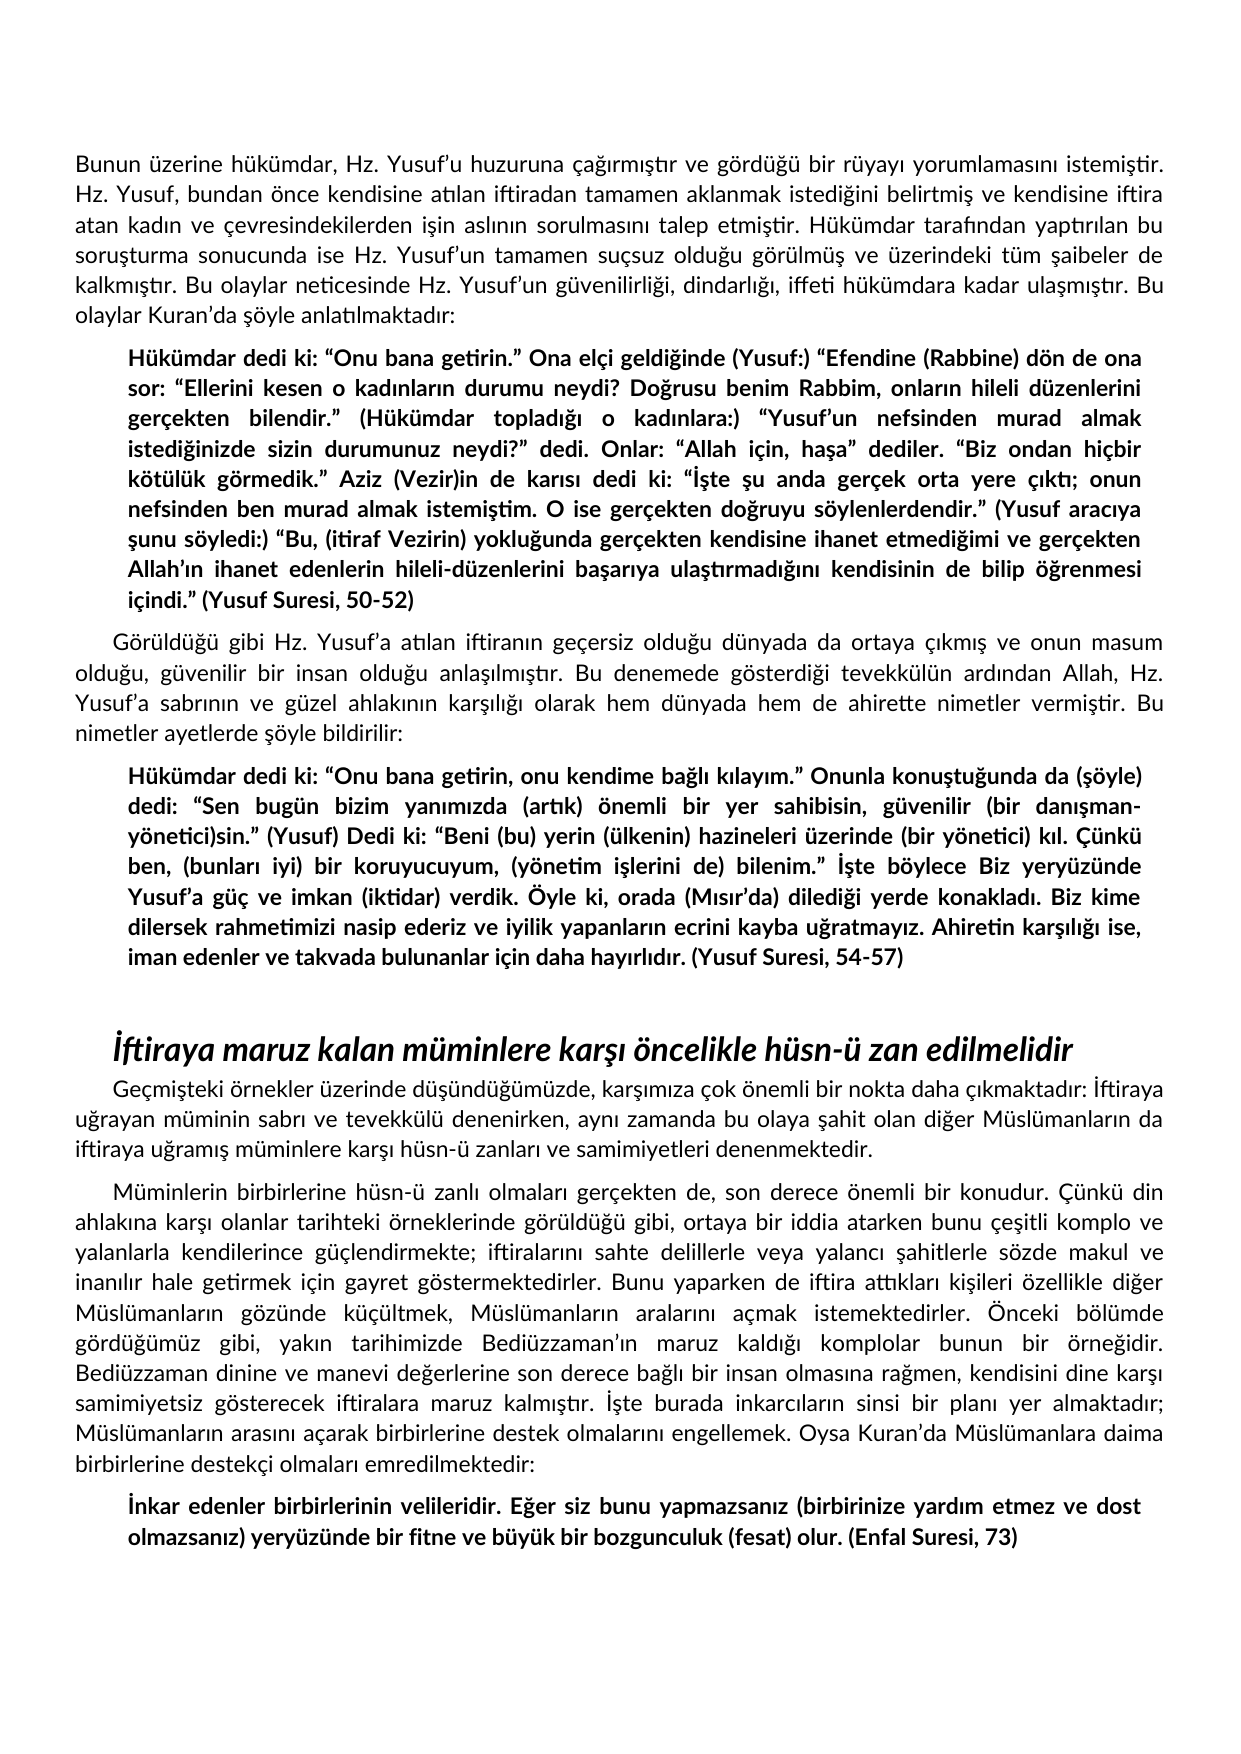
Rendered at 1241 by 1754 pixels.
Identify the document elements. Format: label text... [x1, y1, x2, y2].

text Geçmişteki örnekler üzerinde düşündüğümüzde, karşımıza çok önemli bir nokta daha çıkmaktadır: İftiraya uğrayan müminin sabrı ve tevekkülü denenirken, aynı zamanda bu olaya şahit olan diğer Müslümanların da iftiraya uğramış müminlere karşı hüsn-ü zanları ve samimiyetleri denenmektedir. [75, 1074, 1165, 1162]
text İnkar edenler birbirlerinin velileridir. Eğer siz bunu yapmazsanız (birbirinize yardım etmez ve dost olmazsanız) yeryüzünde bir fitne ve büyük bir bozgunculuk (fesat) olur. (Enfal Suresi, 73) [128, 1492, 1143, 1550]
text Bunun üzerine hükümdar, Hz. Yusuf’u huzuruna çağırmıştır ve gördüğü bir rüyayı yorumlamasını istemiştir. Hz. Yusuf, bundan önce kendisine atılan iftiradan tamamen aklanmak istediğini belirtmiş ve kendisine iftira atan kadın ve çevresindekilerden işin aslının sorulmasını talep etmiştir. Hükümdar tarafından yaptırılan bu soruşturma sonucunda ise Hz. Yusuf’un tamamen suçsuz olduğu görülmüş ve üzerindeki tüm şaibeler de kalkmıştır. Bu olaylar neticesinde Hz. Yusuf’un güvenilirliği, dindarlığı, iffeti hükümdara kadar ulaşmıştır. Bu olaylar Kuran’da şöyle anlatılmaktadır: [75, 150, 1165, 328]
text Müminlerin birbirlerine hüsn-ü zanlı olmaları gerçekten de, son derece önemli bir konudur. Çünkü din ahlakına karşı olanlar tarihteki örneklerinde görüldüğü gibi, ortaya bir iddia atarken bunu çeşitli komplo ve yalanlarla kendilerince güçlendirmekte; iftiralarını sahte delillerle veya yalancı şahitlerle sözde makul ve inanılır hale getirmek için gayret göstermektedirler. Bunu yaparken de iftira attıkları kişileri özellikle diğer Müslümanların gözünde küçültmek, Müslümanların aralarını açmak istemektedirler. Önceki bölümde gördüğümüz gibi, yakın tarihimizde Bediüzzaman’ın maruz kaldığı komplolar bunun bir örneğidir. Bediüzzaman dinine ve manevi değerlerine son derece bağlı bir insan olmasına rağmen, kendisini dine karşı samimiyetsiz gösterecek iftiralara maruz kalmıştır. İşte burada inkarcıların sinsi bir planı yer almaktadır; Müslümanların arasını açarak birbirlerine destek olmalarını engellemek. Oysa Kuran’da Müslümanlara daima birbirlerine destekçi olmaları emredilmektedir: [75, 1177, 1165, 1477]
subtitle İftiraya maruz kalan müminlere karşı öncelikle hüsn-ü zan edilmelidir [112, 1028, 1165, 1068]
text Hükümdar dedi ki: “Onu bana getirin.” Ona elçi geldiğinde (Yusuf:) “Efendine (Rabbine) dön de ona sor: “Ellerini kesen o kadınların durumu neydi? Doğrusu benim Rabbim, onların hileli düzenlerini gerçekten bilendir.” (Hükümdar topladığı o kadınlara:) “Yusuf’un nefsinden murad almak istediğinizde sizin durumunuz neydi?” dedi. Onlar: “Allah için, haşa” dediler. “Biz ondan hiçbir kötülük görmedik.” Aziz (Vezir)in de karısı dedi ki: “İşte şu anda gerçek orta yere çıktı; onun nefsinden ben murad almak istemiştim. O ise gerçekten doğruyu söylenlerdendir.” (Yusuf aracıya şunu söyledi:) “Bu, (itiraf Vezirin) yokluğunda gerçekten kendisine ihanet etmediğimi ve gerçekten Allah’ın ihanet edenlerin hileli-düzenlerini başarıya ulaştırmadığını kendisinin de bilip öğrenmesi içindi.” (Yusuf Suresi, 50-52) [128, 344, 1143, 613]
text Görüldüğü gibi Hz. Yusuf’a atılan iftiranın geçersiz olduğu dünyada da ortaya çıkmış ve onun masum olduğu, güvenilir bir insan olduğu anlaşılmıştır. Bu denemede gösterdiği tevekkülün ardından Allah, Hz. Yusuf’a sabrının ve güzel ahlakının karşılığı olarak hem dünyada hem de ahirette nimetler vermiştir. Bu nimetler ayetlerde şöyle bildirilir: [75, 628, 1165, 746]
text Hükümdar dedi ki: “Onu bana getirin, onu kendime bağlı kılayım.” Onunla konuştuğunda da (şöyle) dedi: “Sen bugün bizim yanımızda (artık) önemli bir yer sahibisin, güvenilir (bir danışman-yönetici)sin.” (Yusuf) Dedi ki: “Beni (bu) yerin (ülkenin) hazineleri üzerinde (bir yönetici) kıl. Çünkü ben, (bunları iyi) bir koruyucuyum, (yönetim işlerini de) bilenim.” İşte böylece Biz yeryüzünde Yusuf’a güç ve imkan (iktidar) verdik. Öyle ki, orada (Mısır’da) dilediği yerde konakladı. Biz kime dilersek rahmetimizi nasip ederiz ve iyilik yapanların ecrini kayba uğratmayız. Ahiretin karşılığı ise, iman edenler ve takvada bulunanlar için daha hayırlıdır. (Yusuf Suresi, 54-57) [128, 761, 1143, 970]
